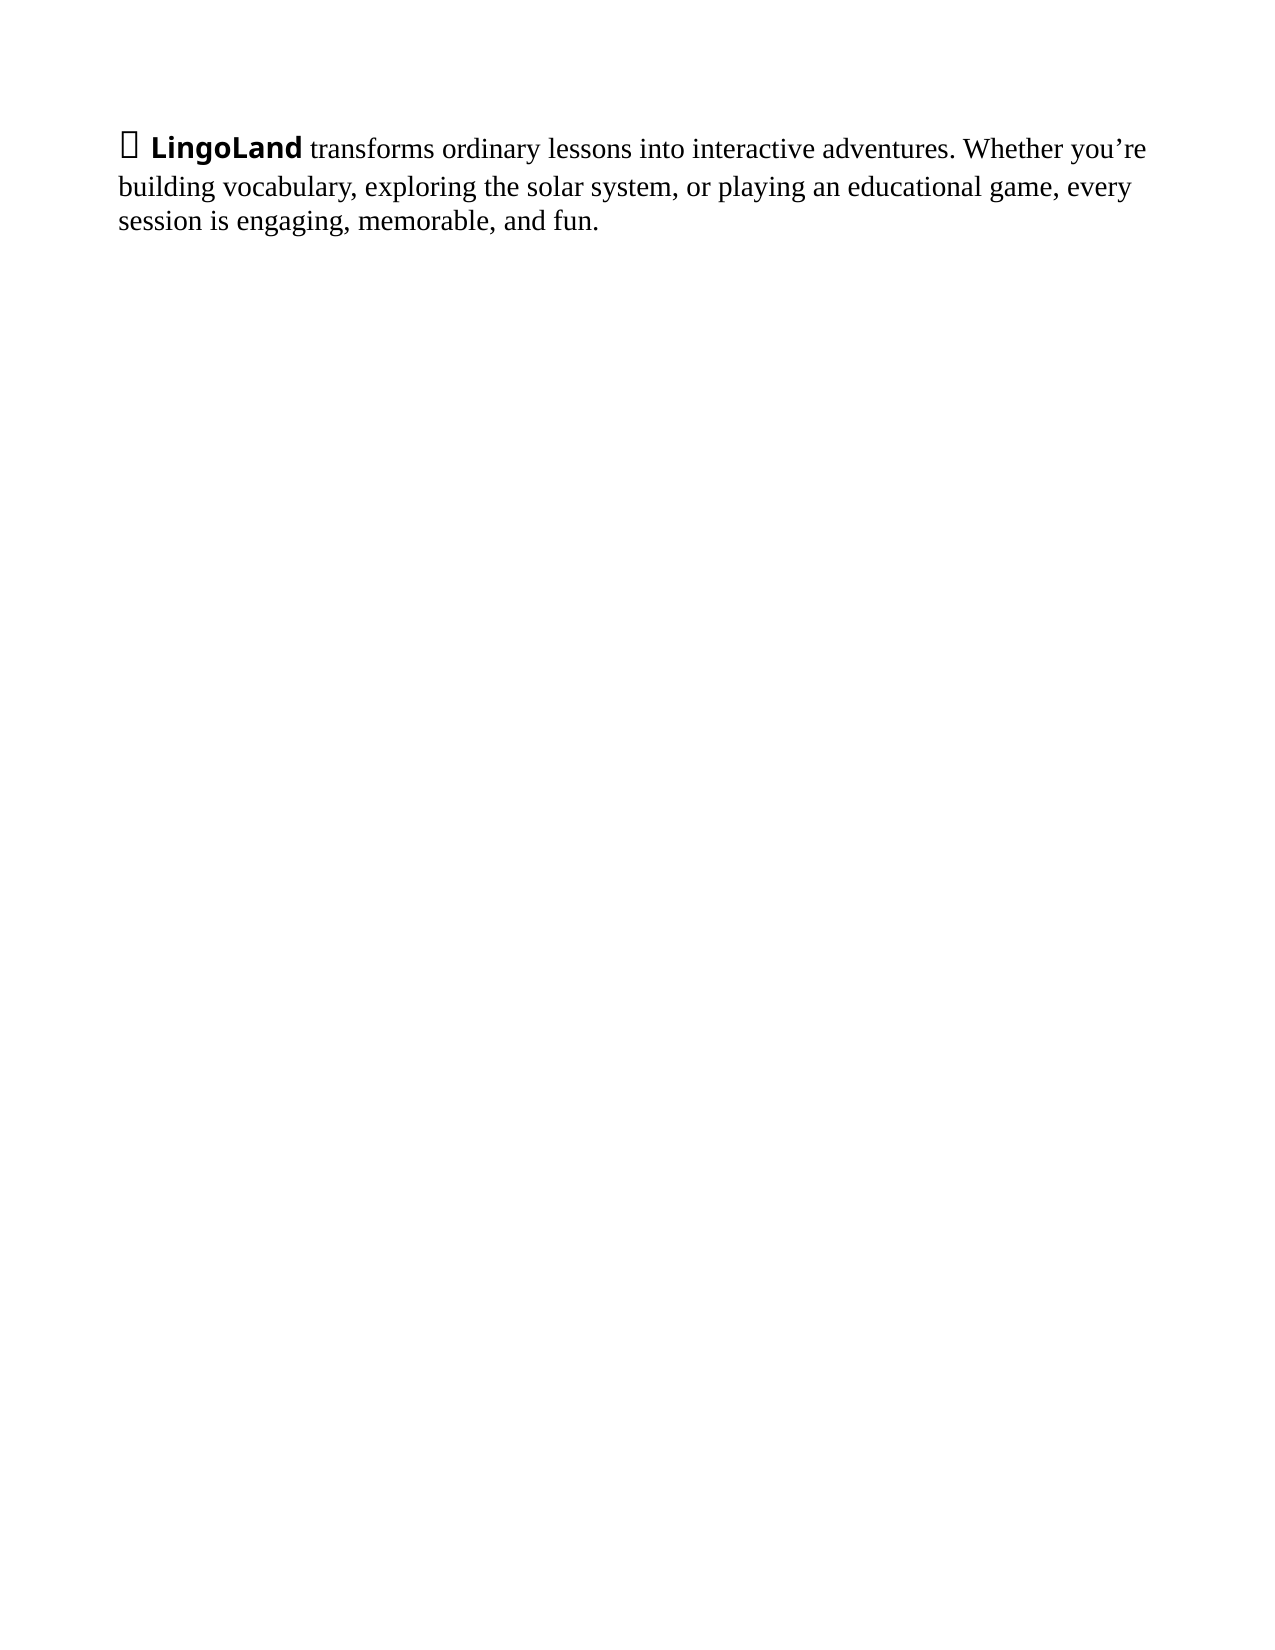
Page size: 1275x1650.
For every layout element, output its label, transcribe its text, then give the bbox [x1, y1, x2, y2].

text ✨ LingoLand transforms ordinary lessons into interactive adventures. Whether you’re building vocabulary, exploring the solar system, or playing an educational game, every session is engaging, memorable, and fun. [118, 118, 1157, 236]
